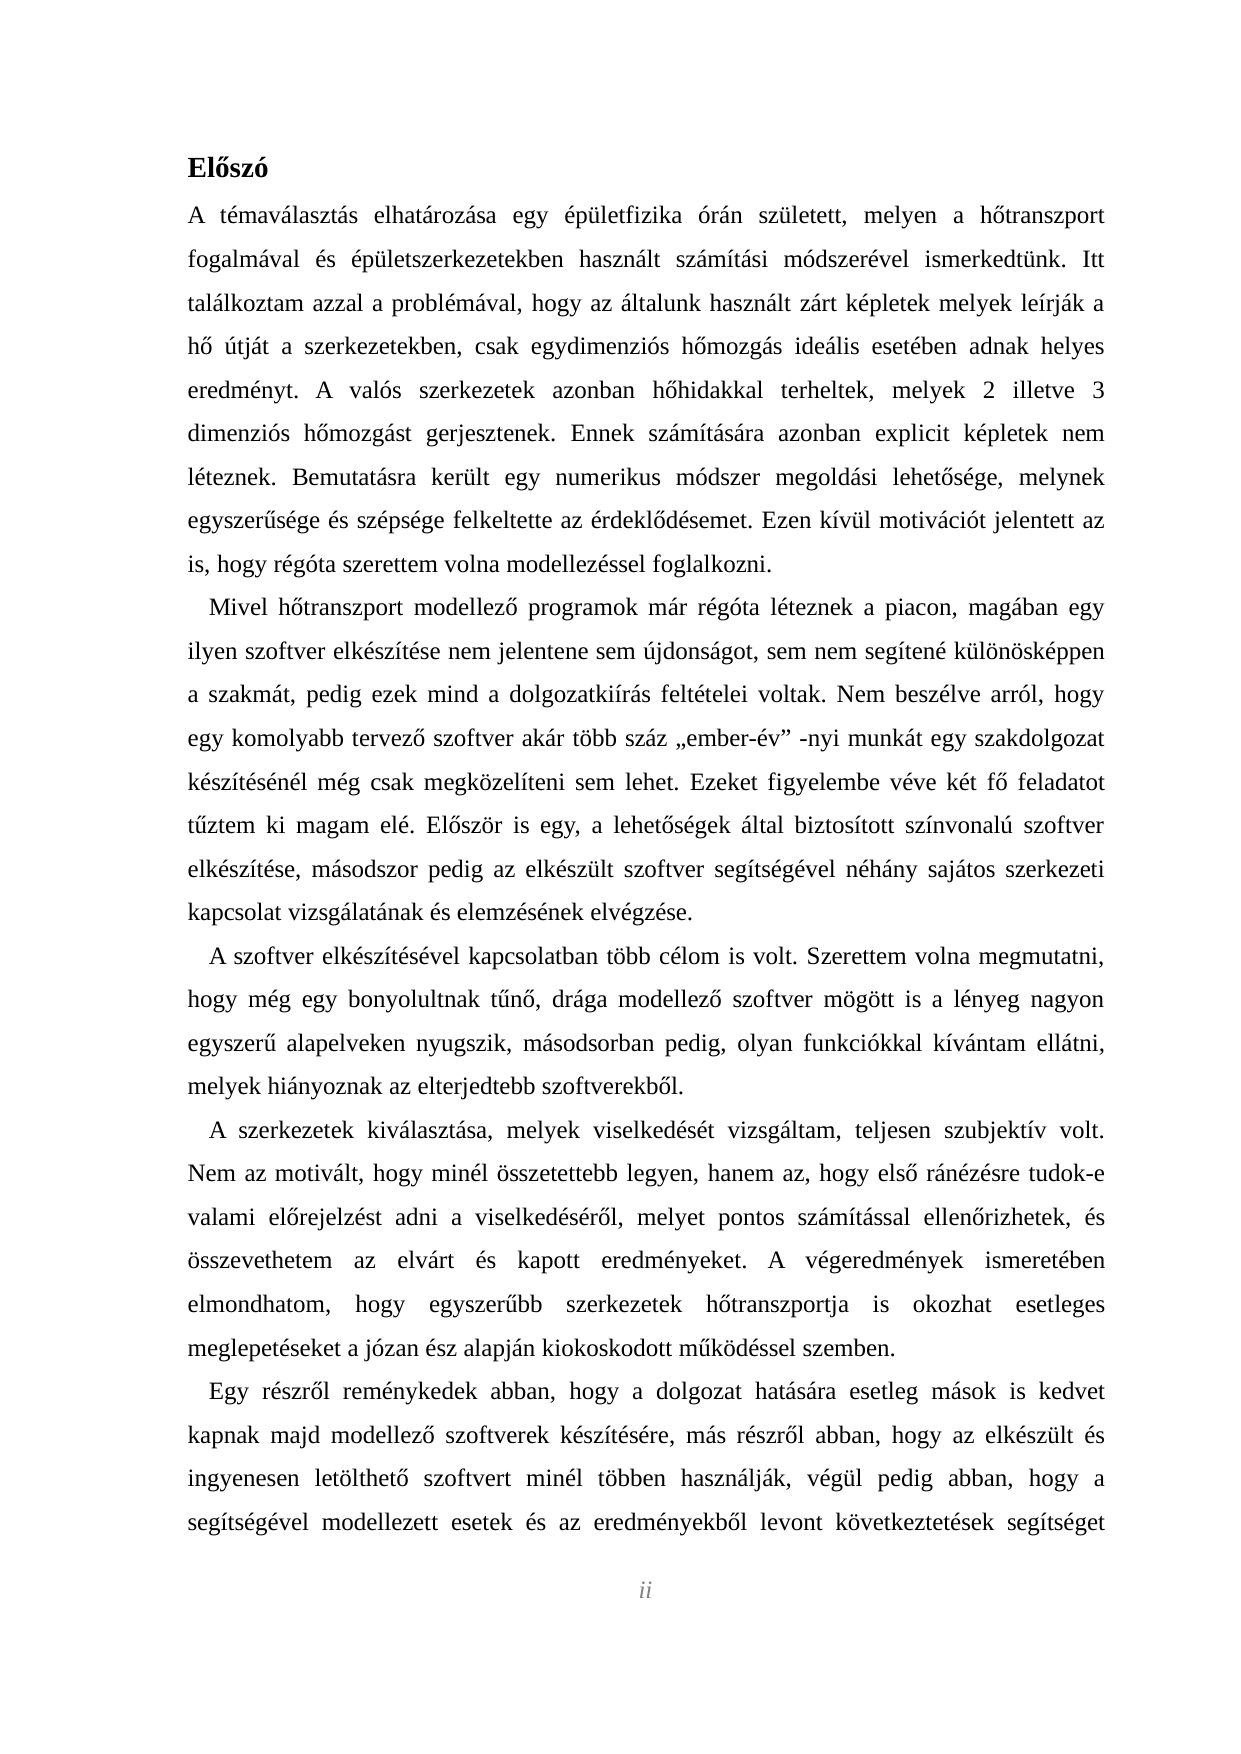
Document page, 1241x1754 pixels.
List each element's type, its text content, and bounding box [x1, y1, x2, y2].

subtitle Előszó [187, 150, 1106, 183]
text Egy részről reménykedek abban, hogy a dolgozat hatására esetleg mások is kedvet kapnak majd modellező szoftverek készítésére, más részről abban, hogy az elkészült és ingyenesen letölthető szoftvert minél többen használják, végül pedig abban, hogy a segítségével modellezett esetek és az eredményekből levont következtetések segítséget [187, 1376, 1106, 1536]
text A szoftver elkészítésével kapcsolatban több célom is volt. Szerettem volna megmutatni, hogy még egy bonyolultnak tűnő, drága modellező szoftver mögött is a lényeg nagyon egyszerű alapelveken nyugszik, másodsorban pedig, olyan funkciókkal kívántam ellátni, melyek hiányoznak az elterjedtebb szoftverekből. [187, 941, 1106, 1100]
text A témaválasztás elhatározása egy épületfizika órán született, melyen a hőtranszport fogalmával és épületszerkezetekben használt számítási módszerével ismerkedtünk. Itt találkoztam azzal a problémával, hogy az általunk használt zárt képletek melyek leírják a hő útját a szerkezetekben, csak egydimenziós hőmozgás ideális esetében adnak helyes eredményt. A valós szerkezetek azonban hőhidakkal terheltek, melyek 2 illetve 3 dimenziós hőmozgást gerjesztenek. Ennek számítására azonban explicit képletek nem léteznek. Bemutatásra került egy numerikus módszer megoldási lehetősége, melynek egyszerűsége és szépsége felkeltette az érdeklődésemet. Ezen kívül motivációt jelentett az is, hogy régóta szerettem volna modellezéssel foglalkozni. [187, 200, 1106, 578]
text Mivel hőtranszport modellező programok már régóta léteznek a piacon, magában egy ilyen szoftver elkészítése nem jelentene sem újdonságot, sem nem segítené különösképpen a szakmát, pedig ezek mind a dolgozatkiírás feltételei voltak. Nem beszélve arról, hogy egy komolyabb tervező szoftver akár több száz „ember-év” -nyi munkát egy szakdolgozat készítésénél még csak megközelíteni sem lehet. Ezeket figyelembe véve két fő feladatot tűztem ki magam elé. Először is egy, a lehetőségek által biztosított színvonalú szoftver elkészítése, másodszor pedig az elkészült szoftver segítségével néhány sajátos szerkezeti kapcsolat vizsgálatának és elemzésének elvégzése. [187, 592, 1106, 926]
text A szerkezetek kiválasztása, melyek viselkedését vizsgáltam, teljesen szubjektív volt. Nem az motivált, hogy minél összetettebb legyen, hanem az, hogy első ránézésre tudok-e valami előrejelzést adni a viselkedéséről, melyet pontos számítással ellenőrizhetek, és összevethetem az elvárt és kapott eredményeket. A végeredmények ismeretében elmondhatom, hogy egyszerűbb szerkezetek hőtranszportja is okozhat esetleges meglepetéseket a józan ész alapján kiokoskodott működéssel szemben. [187, 1115, 1106, 1361]
